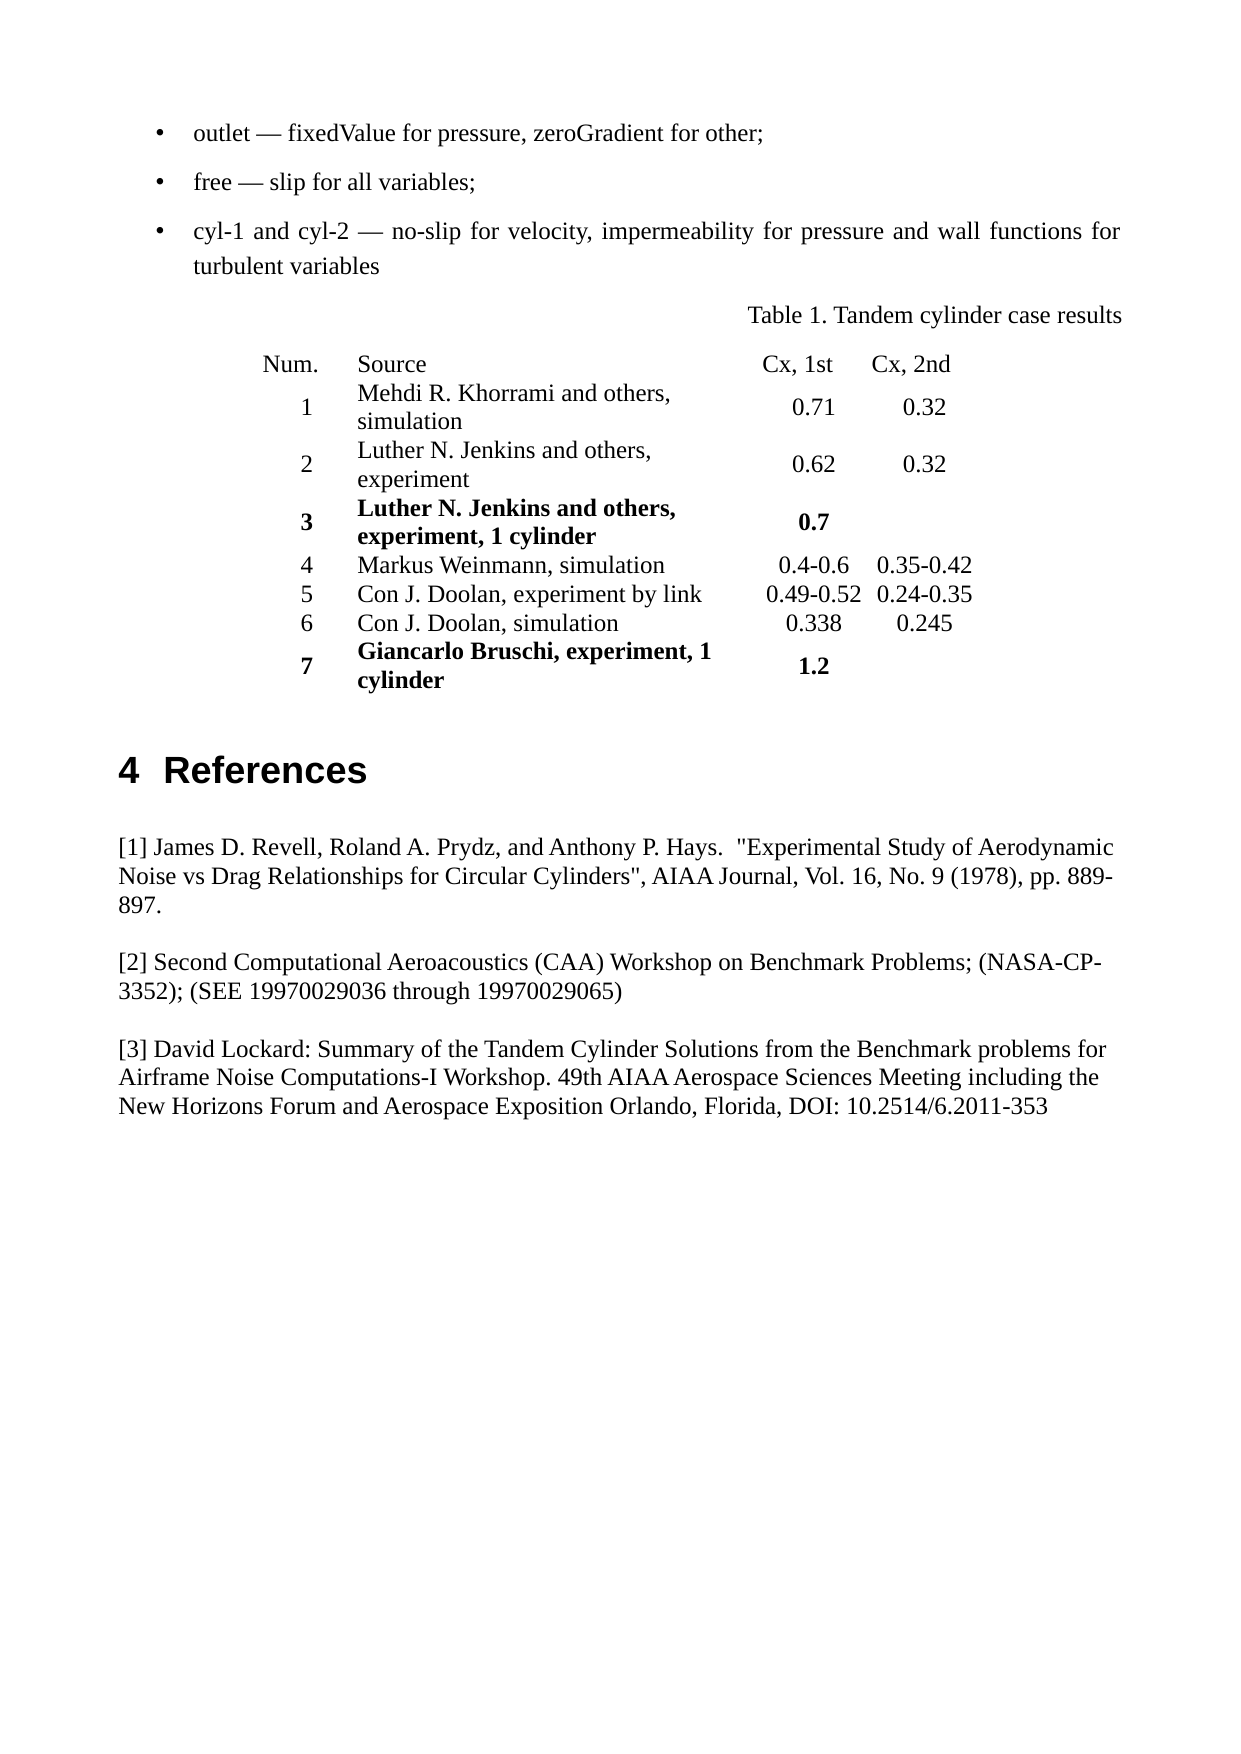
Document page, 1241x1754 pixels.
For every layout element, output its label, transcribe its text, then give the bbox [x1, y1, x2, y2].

table_cell 0.49-0.52 [759, 579, 868, 608]
list outlet — fixedValue for pressure, zeroGradient for other; [156, 118, 1122, 147]
table_cell Luther N. Jenkins and others, experiment, 1 cylinder [354, 493, 759, 550]
table_cell 0.71 [759, 378, 868, 435]
table_cell Mehdi R. Khorrami and others, simulation [354, 378, 759, 435]
table_cell 0.245 [868, 608, 981, 636]
table_cell 0.4-0.6 [759, 550, 868, 579]
table_cell 5 [259, 579, 354, 608]
table_cell 3 [259, 493, 354, 550]
table_cell 0.24-0.35 [868, 579, 981, 608]
table_cell 0.32 [868, 435, 981, 493]
table_cell 4 [259, 550, 354, 579]
table_header Num. [259, 349, 354, 378]
table_cell [868, 636, 981, 694]
text Table 1. Tandem cylinder case results [118, 300, 1122, 328]
table_cell 7 [259, 636, 354, 694]
table_cell Giancarlo Bruschi, experiment, 1 cylinder [354, 636, 759, 694]
text [2] Second Computational Aeroacoustics (CAA) Workshop on Benchmark Problems; (NASA-CP-3352); (SEE 19970029036 through 19970029065) [118, 947, 1122, 1005]
table_cell 1 [259, 378, 354, 435]
subtitle References [118, 748, 1122, 791]
table_cell Luther N. Jenkins and others, experiment [354, 435, 759, 493]
table_cell Con J. Doolan, simulation [354, 608, 759, 636]
table_cell 6 [259, 608, 354, 636]
list free — slip for all variables; [156, 167, 1122, 196]
table_cell 0.7 [759, 493, 868, 550]
table_cell 1.2 [759, 636, 868, 694]
table_cell [868, 493, 981, 550]
table_cell 0.338 [759, 608, 868, 636]
table_cell 0.62 [759, 435, 868, 493]
list cyl-1 and cyl-2 — no-slip for velocity, impermeability for pressure and wall functions for turbulent variables [156, 216, 1122, 279]
table_cell 0.32 [868, 378, 981, 435]
table_cell 0.35-0.42 [868, 550, 981, 579]
text [1] James D. Revell, Roland A. Prydz, and Anthony P. Hays. "Experimental Study of Aerodynamic Noise vs Drag Relationships for Circular Cylinders", AIAA Journal, Vol. 16, No. 9 (1978), pp. 889-897. [118, 832, 1122, 919]
table_header Source [354, 349, 759, 378]
table_cell 2 [259, 435, 354, 493]
text [3] David Lockard: Summary of the Tandem Cylinder Solutions from the Benchmark problems for Airframe Noise Computations-I Workshop. 49th AIAA Aerospace Sciences Meeting including the New Horizons Forum and Aerospace Exposition Orlando, Florida, DOI: 10.2514/6.2011-353 [118, 1034, 1122, 1120]
table_header Cx, 2nd [868, 349, 981, 378]
table_cell Con J. Doolan, experiment by link [354, 579, 759, 608]
table_cell Markus Weinmann, simulation [354, 550, 759, 579]
table_header Cx, 1st [759, 349, 868, 378]
